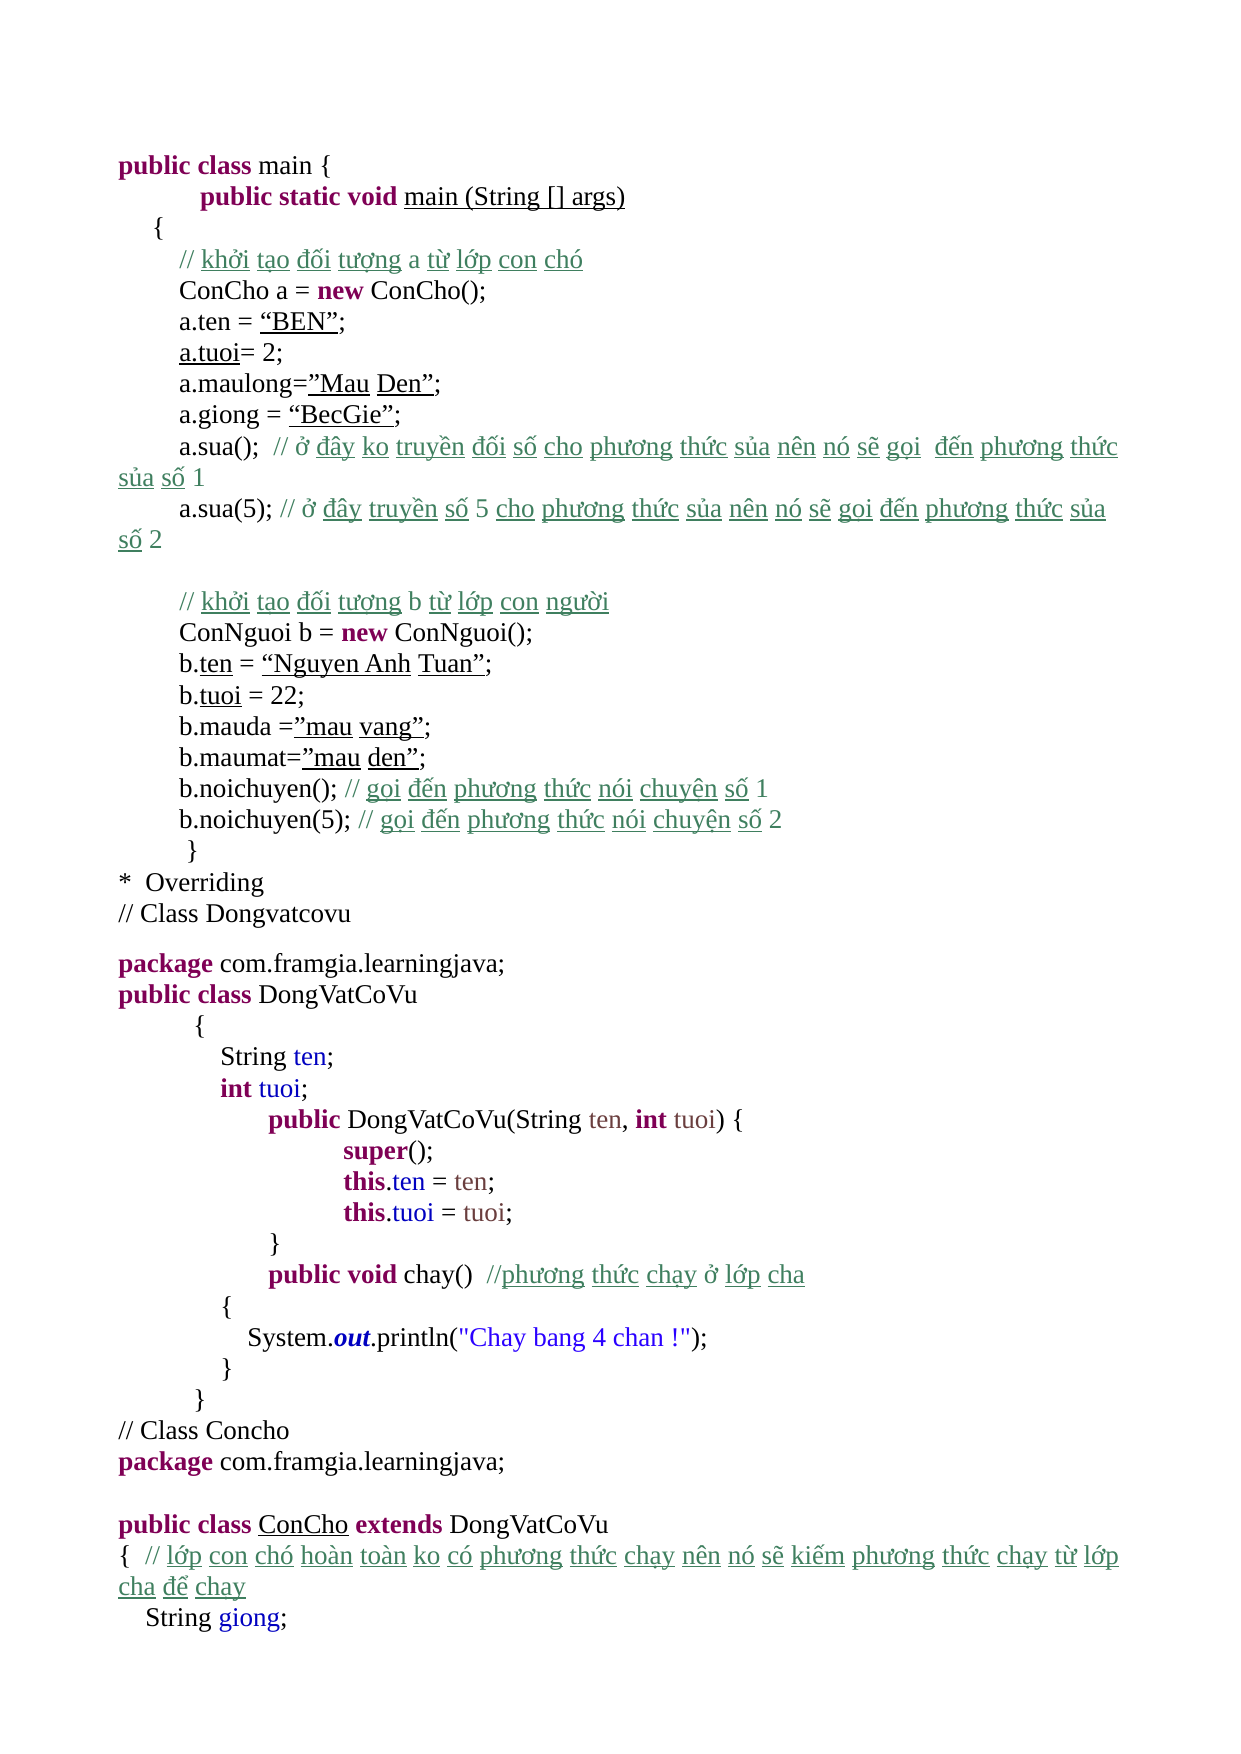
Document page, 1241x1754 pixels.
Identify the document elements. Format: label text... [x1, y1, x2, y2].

text } [118, 1352, 1122, 1383]
text a.sua(5); // ở đây truyền số 5 cho phương thức sủa nên nó sẽ gọi đến phương thức sủa số 2 [118, 492, 1122, 554]
text a.maulong=”Mau Den”; [118, 367, 1122, 398]
text public class DongVatCoVu [118, 978, 1122, 1009]
text { [118, 1290, 1122, 1321]
text } [118, 1383, 1122, 1414]
text b.mauda =”mau vang”; [118, 710, 1122, 741]
text // Class Concho [118, 1414, 1122, 1445]
text b.maumat=”mau den”; [118, 741, 1122, 772]
text } [118, 834, 1122, 866]
text package com.framgia.learningjava; [118, 947, 1122, 978]
text { // lớp con chó hoàn toàn ko có phương thức chạy nên nó sẽ kiếm phương thức chạy từ lớp cha để chạy [118, 1539, 1122, 1601]
text this.ten = ten; [118, 1165, 1122, 1196]
text } [118, 1227, 1122, 1258]
text System.out.println("Chay bang 4 chan !"); [118, 1321, 1122, 1352]
text public void chay() //phương thức chạy ở lớp cha [118, 1258, 1122, 1290]
text public class ConCho extends DongVatCoVu [118, 1508, 1122, 1539]
text a.tuoi= 2; [118, 336, 1122, 367]
text // khởi tạo đối tượng b từ lớp con người [118, 585, 1122, 616]
text { [118, 212, 1122, 243]
text b.noichuyen(5); // gọi đến phương thức nói chuyện số 2 [118, 803, 1122, 834]
text b.tuoi = 22; [118, 679, 1122, 710]
text ConCho a = new ConCho(); [118, 274, 1122, 305]
text a.sua(); // ở đây ko truyền đối số cho phương thức sủa nên nó sẽ gọi đến phương thức sủa số 1 [118, 429, 1122, 492]
text a.ten = “BEN”; [118, 305, 1122, 336]
text * Overriding [118, 866, 1122, 897]
text public static void main (String [] args) [118, 180, 1122, 212]
text public class main { [118, 149, 1122, 180]
text super(); [118, 1134, 1122, 1165]
text int tuoi; [118, 1072, 1122, 1103]
text ConNguoi b = new ConNguoi(); [118, 616, 1122, 648]
text // khởi tạo đối tượng a từ lớp con chó [118, 243, 1122, 274]
text String ten; [118, 1041, 1122, 1072]
text a.giong = “BecGie”; [118, 398, 1122, 429]
text this.tuoi = tuoi; [118, 1196, 1122, 1227]
text b.ten = “Nguyen Anh Tuan”; [118, 648, 1122, 679]
text package com.framgia.learningjava; [118, 1445, 1122, 1477]
text String giong; [118, 1601, 1122, 1632]
text // Class Dongvatcovu [118, 897, 1122, 928]
text { [118, 1009, 1122, 1041]
text b.noichuyen(); // gọi đến phương thức nói chuyện số 1 [118, 772, 1122, 803]
text public DongVatCoVu(String ten, int tuoi) { [118, 1103, 1122, 1134]
